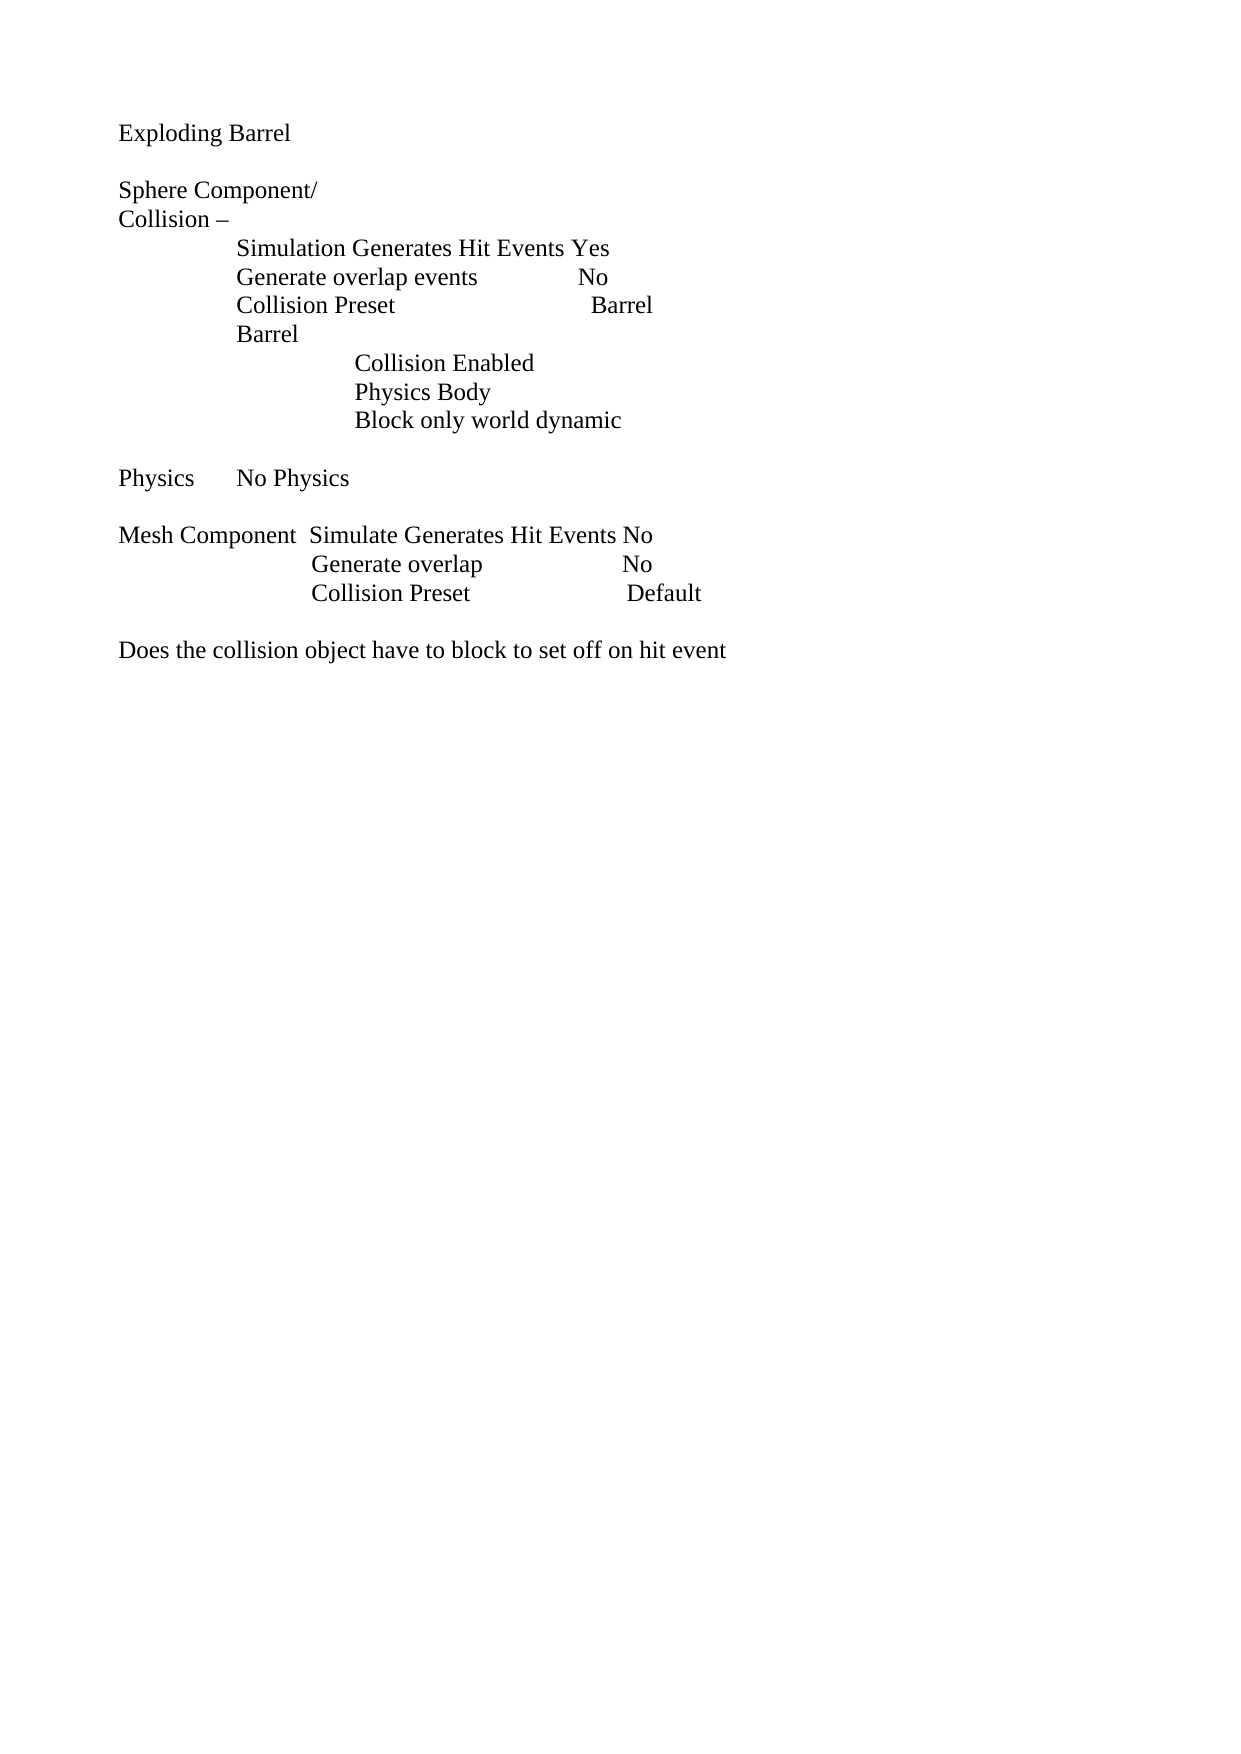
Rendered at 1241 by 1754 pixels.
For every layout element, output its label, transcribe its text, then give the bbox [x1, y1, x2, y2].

text Generate overlap events No [118, 262, 1122, 291]
text Barrel [118, 319, 1122, 348]
text Exploding Barrel [118, 118, 1122, 147]
text Mesh Component Simulate Generates Hit Events No [118, 521, 1122, 549]
text Generate overlap No [118, 549, 1122, 578]
text Collision Preset Default [118, 578, 1122, 607]
text Collision – [118, 204, 1122, 233]
text Collision Enabled [118, 348, 1122, 377]
text Does the collision object have to block to set off on hit event [118, 636, 1122, 664]
text Collision Preset Barrel [118, 291, 1122, 319]
text Simulation Generates Hit Events Yes [118, 233, 1122, 262]
text Block only world dynamic [118, 406, 1122, 434]
text Physics No Physics [118, 463, 1122, 492]
text Physics Body [118, 377, 1122, 406]
text Sphere Component/ [118, 176, 1122, 204]
